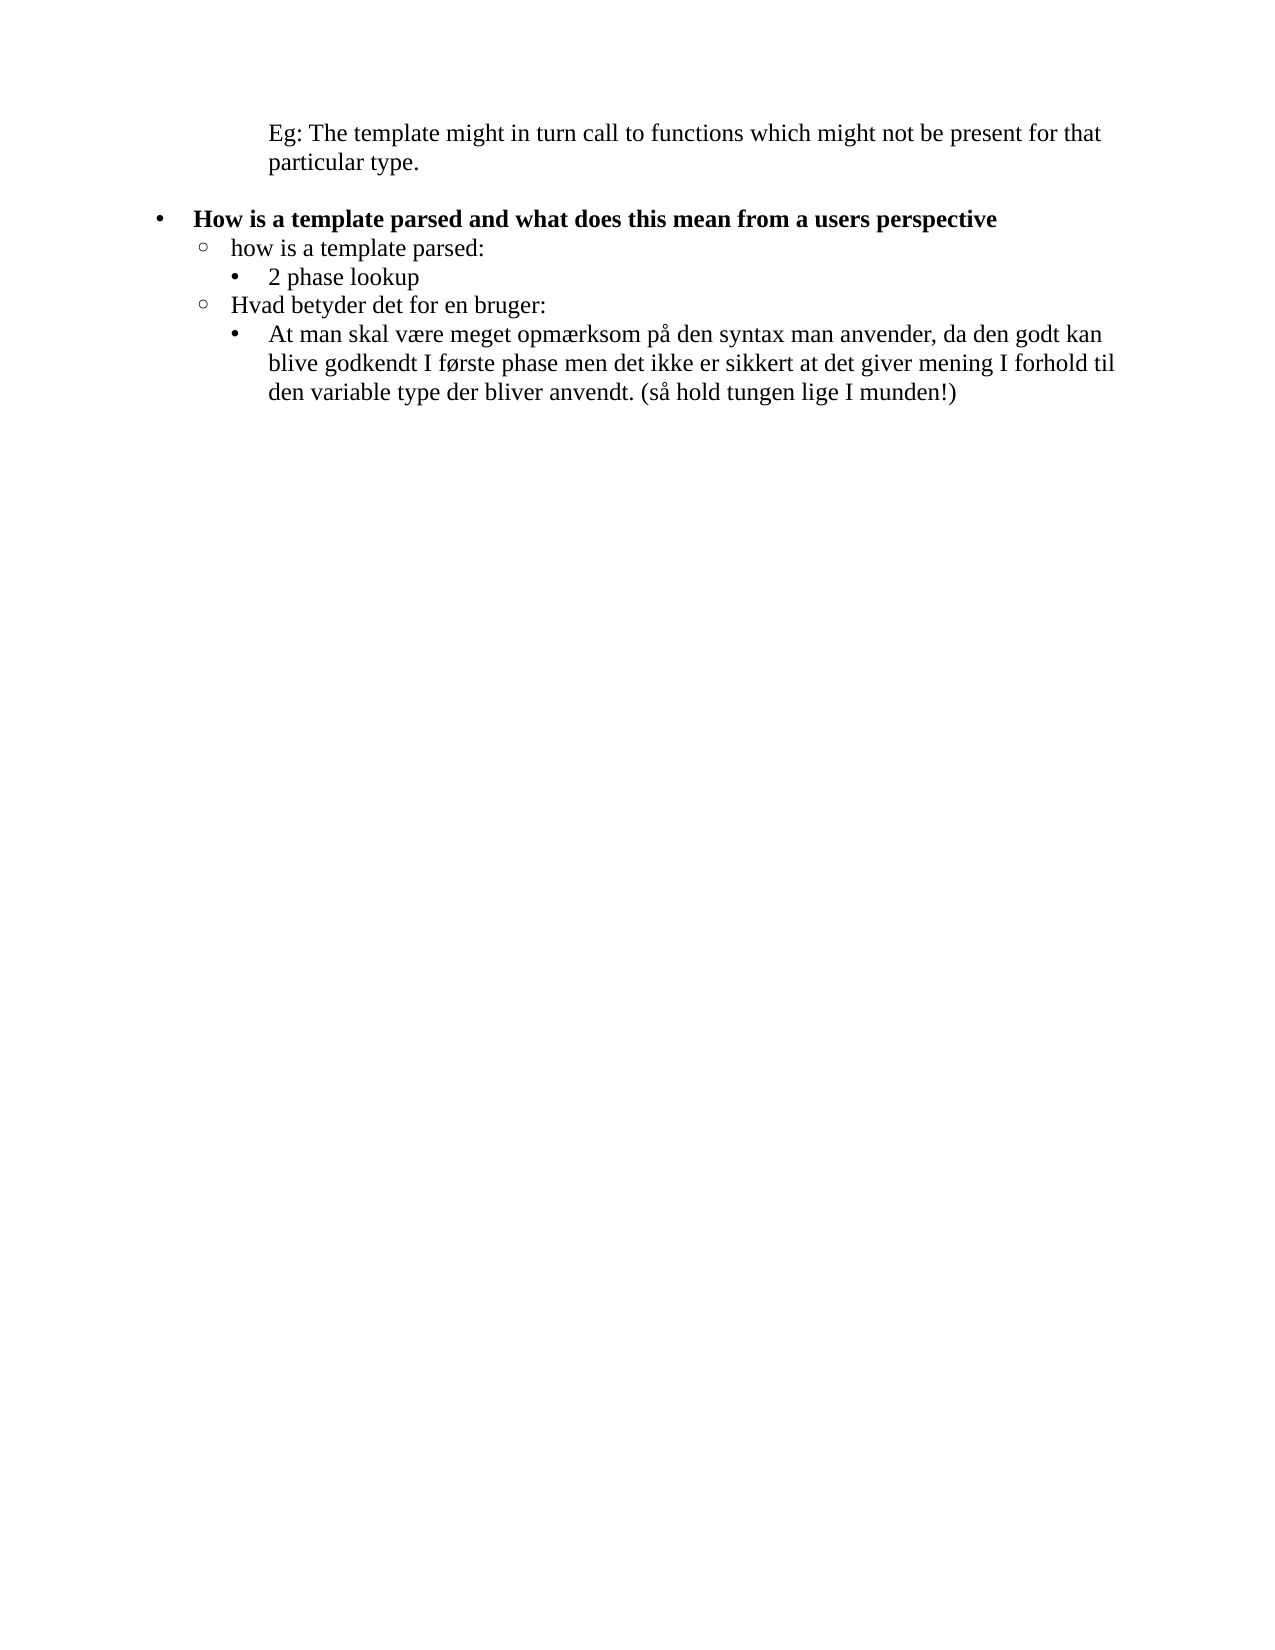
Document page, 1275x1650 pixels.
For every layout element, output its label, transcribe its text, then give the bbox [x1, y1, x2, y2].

list how is a template parsed: [193, 233, 1157, 262]
list 2 phase lookup [231, 262, 1157, 291]
list Eg: The template might in turn call to functions which might not be present for that particular type. [231, 118, 1157, 176]
list At man skal være meget opmærksom på den syntax man anvender, da den godt kan blive godkendt I første phase men det ikke er sikkert at det giver mening I forhold til den variable type der bliver anvendt. (så hold tungen lige I munden!) [231, 319, 1157, 406]
list Hvad betyder det for en bruger: [193, 291, 1157, 319]
list How is a template parsed and what does this mean from a users perspective [156, 204, 1157, 233]
